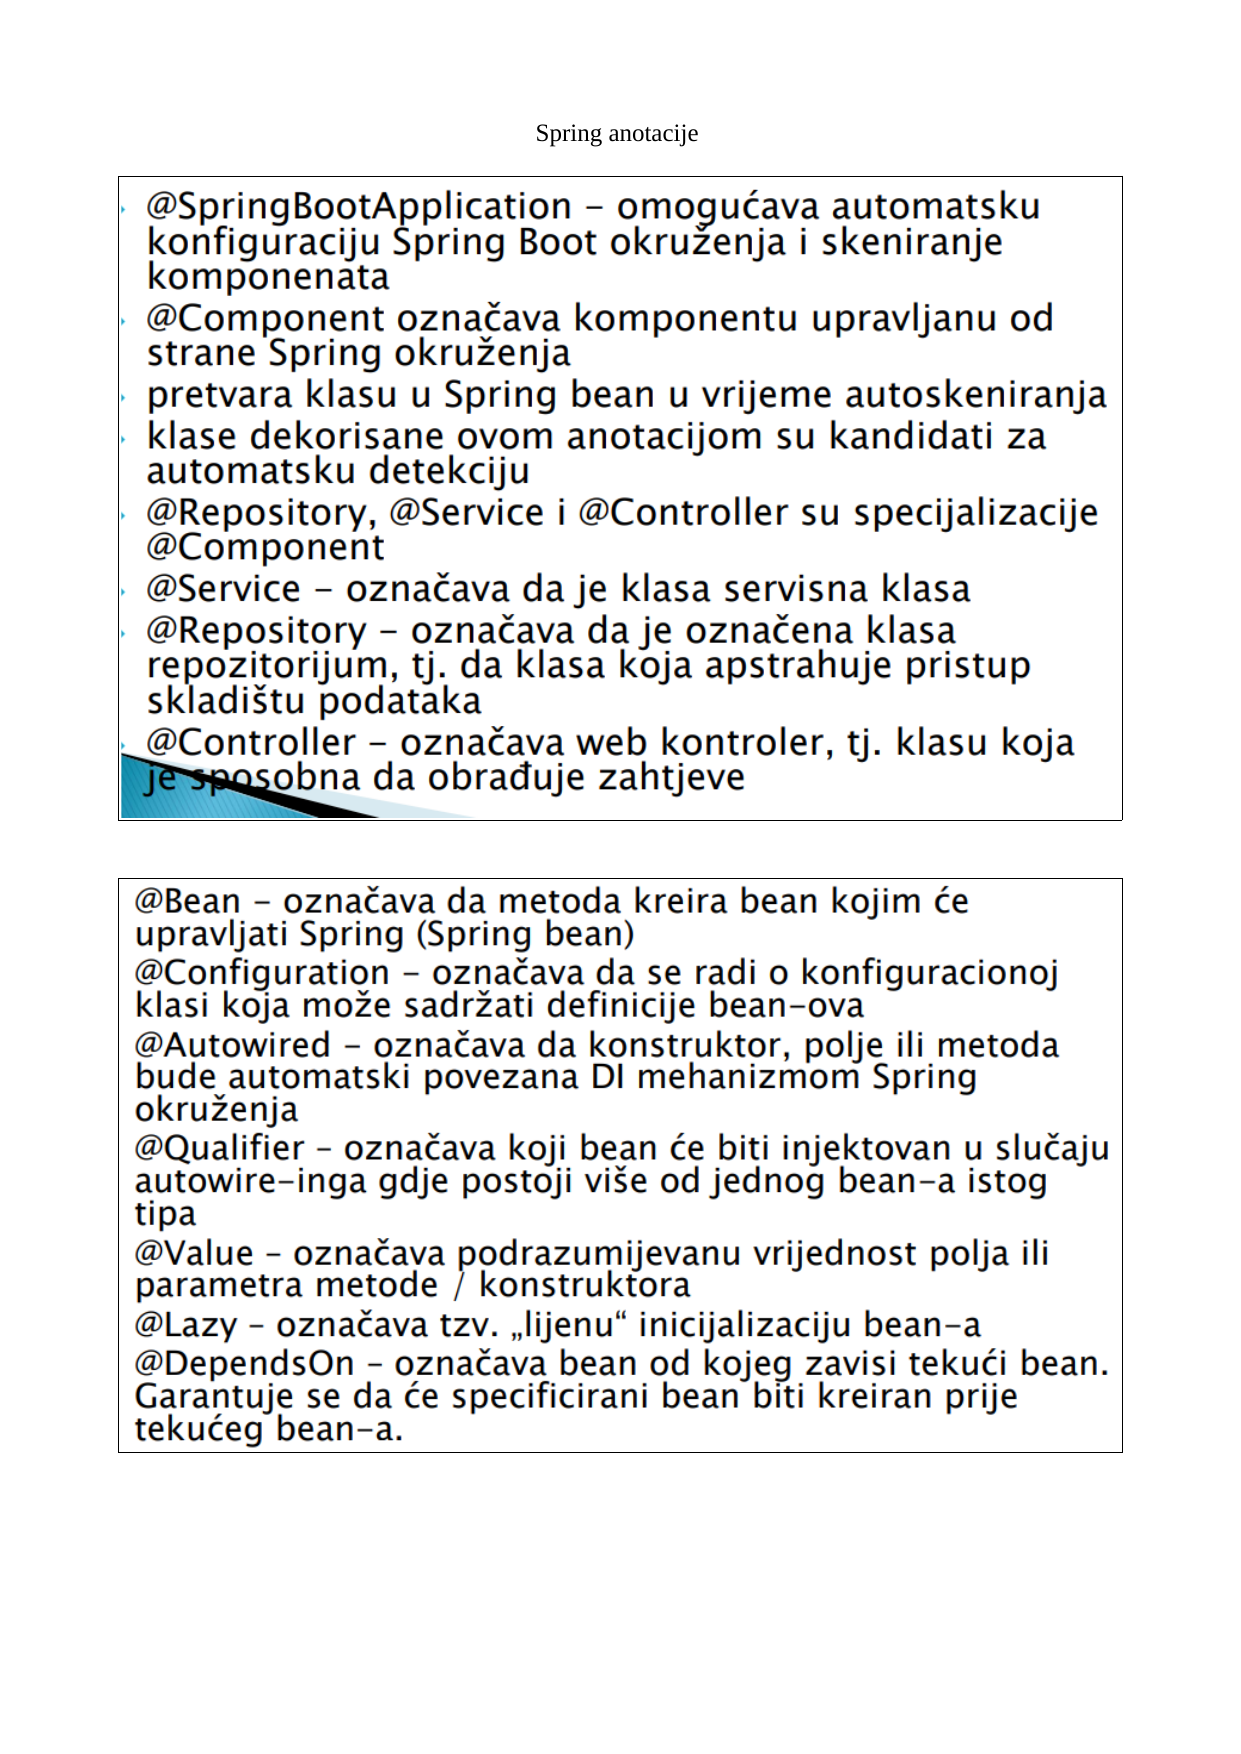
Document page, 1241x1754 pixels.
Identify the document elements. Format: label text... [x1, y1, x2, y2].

picture [121, 881, 1119, 1450]
text Spring anotacije [118, 118, 1122, 147]
picture [121, 178, 1119, 818]
